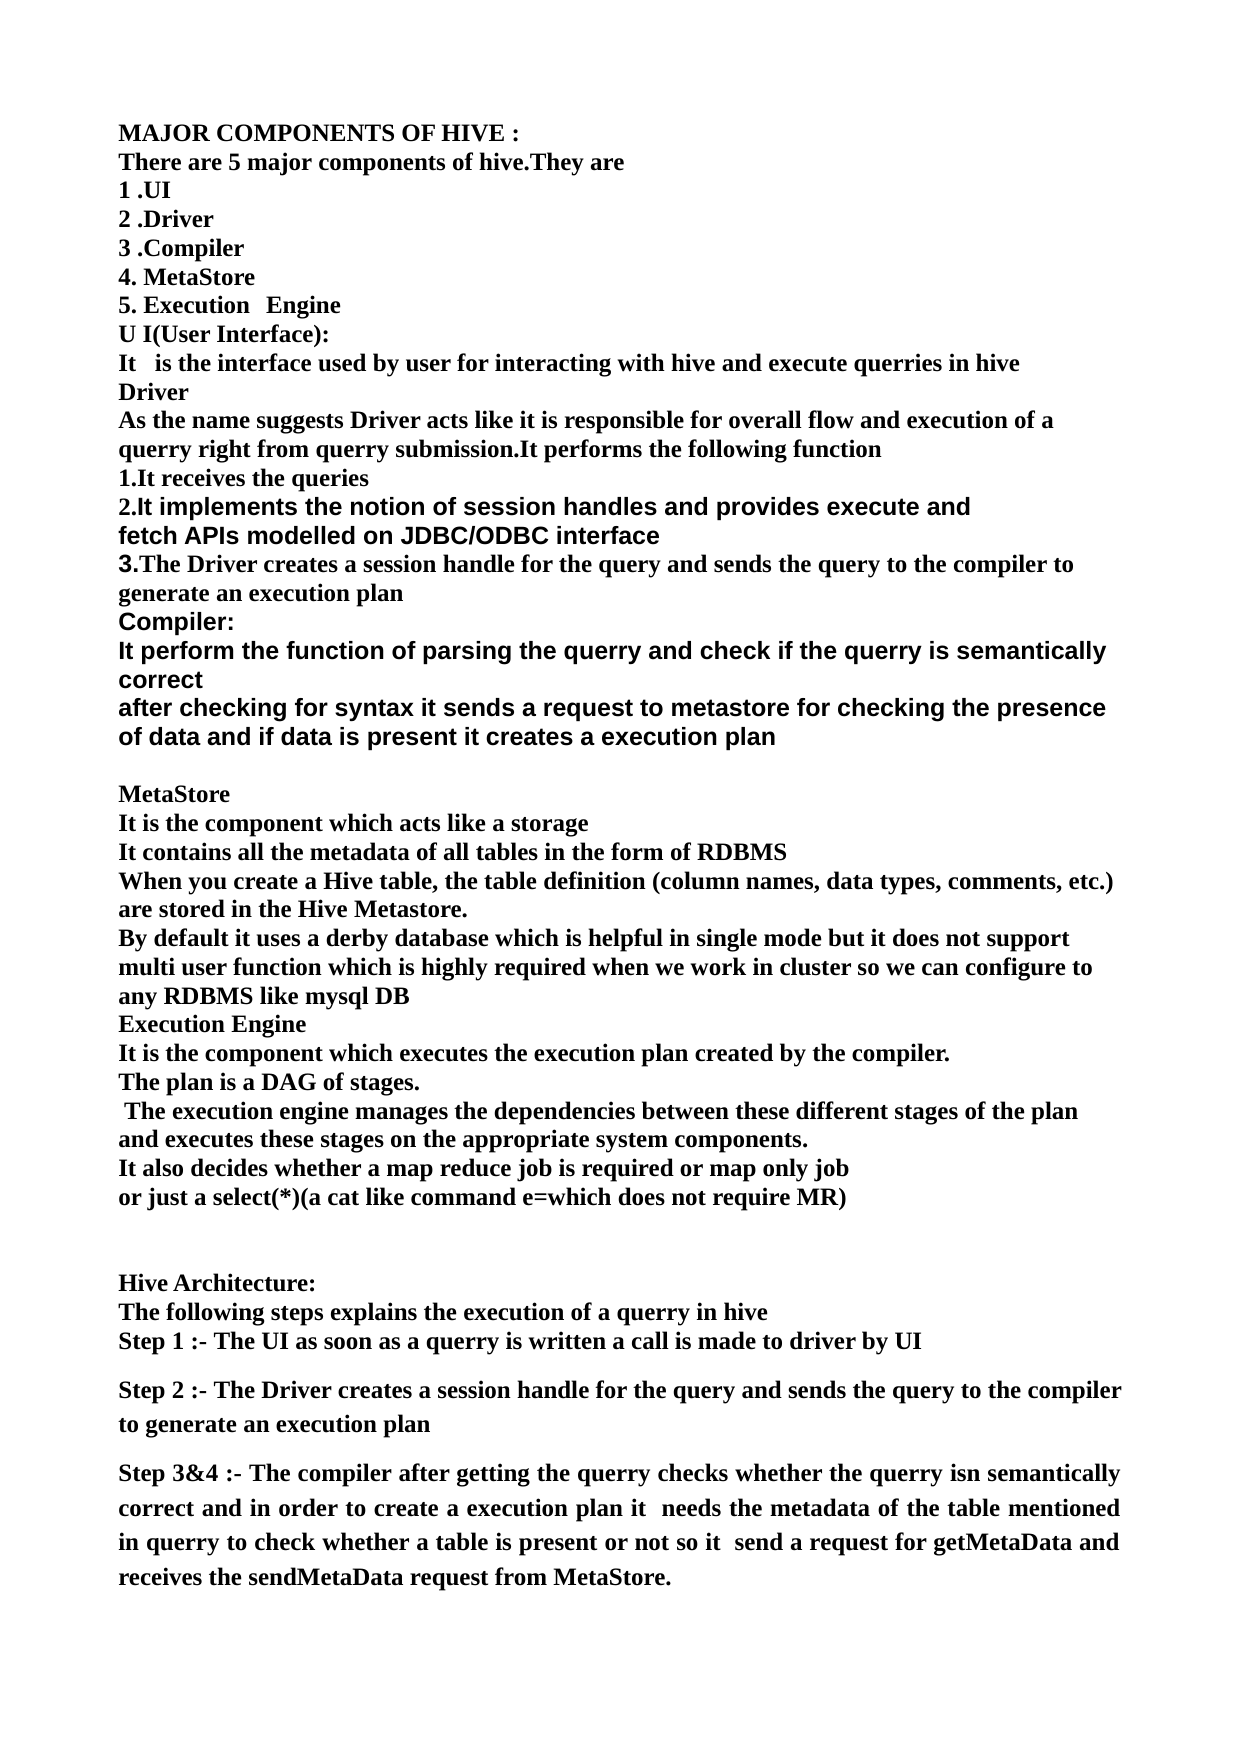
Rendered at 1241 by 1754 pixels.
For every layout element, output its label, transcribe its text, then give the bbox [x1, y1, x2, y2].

text It perform the function of parsing the querry and check if the querry is semantically correct [118, 636, 1122, 693]
text It is the component which executes the execution plan created by the compiler. [118, 1038, 1122, 1067]
text Execution Engine [118, 1009, 1122, 1038]
text As the name suggests Driver acts like it is responsible for overall flow and execution of a querry right from querry submission.It performs the following function [118, 406, 1122, 463]
text Step 2 :- The Driver creates a session handle for the query and sends the query to the compiler to generate an execution plan [118, 1375, 1122, 1438]
text Step 3&4 :- The compiler after getting the querry checks whether the querry isn semantically correct and in order to create a execution plan it needs the metadata of the table mentioned in querry to check whether a table is present or not so it send a request for getMetaData and receives the sendMetaData request from MetaStore. [118, 1458, 1122, 1591]
text When you create a Hive table, the table definition (column names, data types, comments, etc.) are stored in the Hive Metastore. [118, 866, 1122, 923]
text 3.The Driver creates a session handle for the query and sends the query to the compiler to generate an execution plan [118, 549, 1122, 607]
text By default it uses a derby database which is helpful in single mode but it does not support multi user function which is highly required when we work in cluster so we can configure to any RDBMS like mysql DB [118, 923, 1122, 1009]
text It contains all the metadata of all tables in the form of RDBMS [118, 837, 1122, 866]
text It is the interface used by user for interacting with hive and execute querries in hive [118, 348, 1122, 377]
text after checking for syntax it sends a request to metastore for checking the presence of data and if data is present it creates a execution plan [118, 693, 1122, 751]
text The plan is a DAG of stages. [118, 1067, 1122, 1096]
text Step 1 :- The UI as soon as a querry is written a call is made to driver by UI [118, 1326, 1122, 1354]
text U I(User Interface): [118, 319, 1122, 348]
text The execution engine manages the dependencies between these different stages of the plan and executes these stages on the appropriate system components. [118, 1096, 1122, 1153]
text 1.It receives the queries [118, 463, 1122, 492]
text or just a select(*)(a cat like command e=which does not require MR) [118, 1182, 1122, 1211]
text 3 .Compiler [118, 233, 1122, 262]
text 2 .Driver [118, 204, 1122, 233]
text MetaStore [118, 779, 1122, 808]
text The following steps explains the execution of a querry in hive [118, 1297, 1122, 1326]
text Driver [118, 377, 1122, 406]
text There are 5 major components of hive.They are [118, 147, 1122, 176]
text MAJOR COMPONENTS OF HIVE : [118, 118, 1122, 147]
text 2.It implements the notion of session handles and provides execute and [118, 492, 1122, 521]
text fetch APIs modelled on JDBC/ODBC interface [118, 521, 1122, 549]
text It also decides whether a map reduce job is required or map only job [118, 1153, 1122, 1182]
text Compiler: [118, 607, 1122, 636]
text It is the component which acts like a storage [118, 808, 1122, 837]
text Hive Architecture: [118, 1268, 1122, 1297]
text 5. Execution Engine [118, 291, 1122, 319]
text 1 .UI [118, 176, 1122, 204]
text 4. MetaStore [118, 262, 1122, 291]
